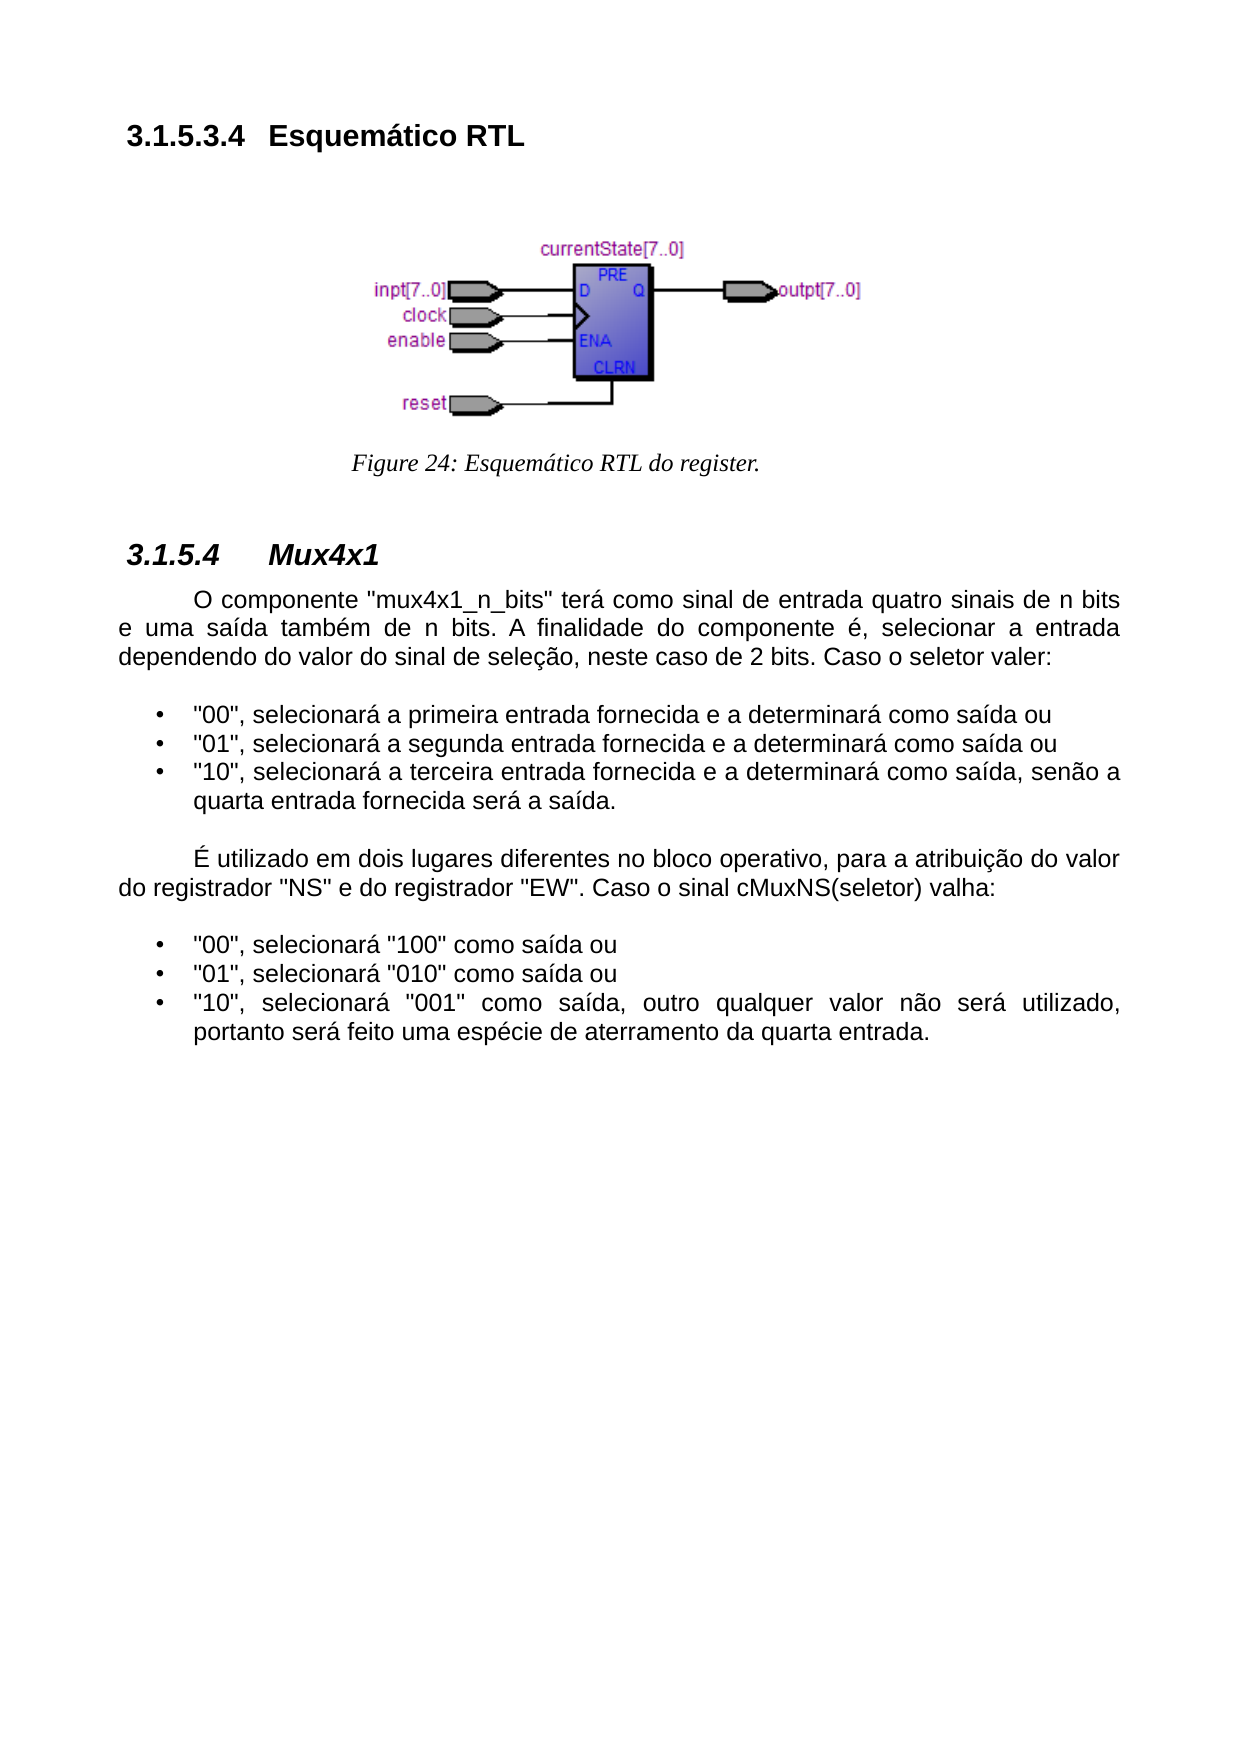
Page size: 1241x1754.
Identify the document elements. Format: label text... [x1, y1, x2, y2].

list "00", selecionará "100" como saída ou [156, 930, 1122, 959]
list "00", selecionará a primeira entrada fornecida e a determinará como saída ou [156, 700, 1122, 728]
list "01", selecionará a segunda entrada fornecida e a determinará como saída ou [156, 728, 1122, 757]
list "10", selecionará a terceira entrada fornecida e a determinará como saída, senão a quarta entrada fornecida será a saída. [156, 757, 1122, 815]
text Figure 3.12: Esquemático RTL do register. [351, 443, 889, 476]
picture [351, 226, 889, 443]
list "10", selecionará "001" como saída, outro qualquer valor não será utilizado, portanto será feito uma espécie de aterramento da quarta entrada. [156, 988, 1122, 1045]
list "01", selecionará "010" como saída ou [156, 959, 1122, 988]
subtitle Mux4x1 [118, 537, 1122, 572]
text O componente "mux4x1_n_bits" terá como sinal de entrada quatro sinais de n bits e uma saída também de n bits. A finalidade do componente é, selecionar a entrada dependendo do valor do sinal de seleção, neste caso de 2 bits. Caso o seletor valer: [118, 585, 1122, 671]
subtitle Esquemático RTL [118, 118, 1122, 153]
text É utilizado em dois lugares diferentes no bloco operativo, para a atribuição do valor do registrador "NS" e do registrador "EW". Caso o sinal cMuxNS(seletor) valha: [118, 844, 1122, 901]
